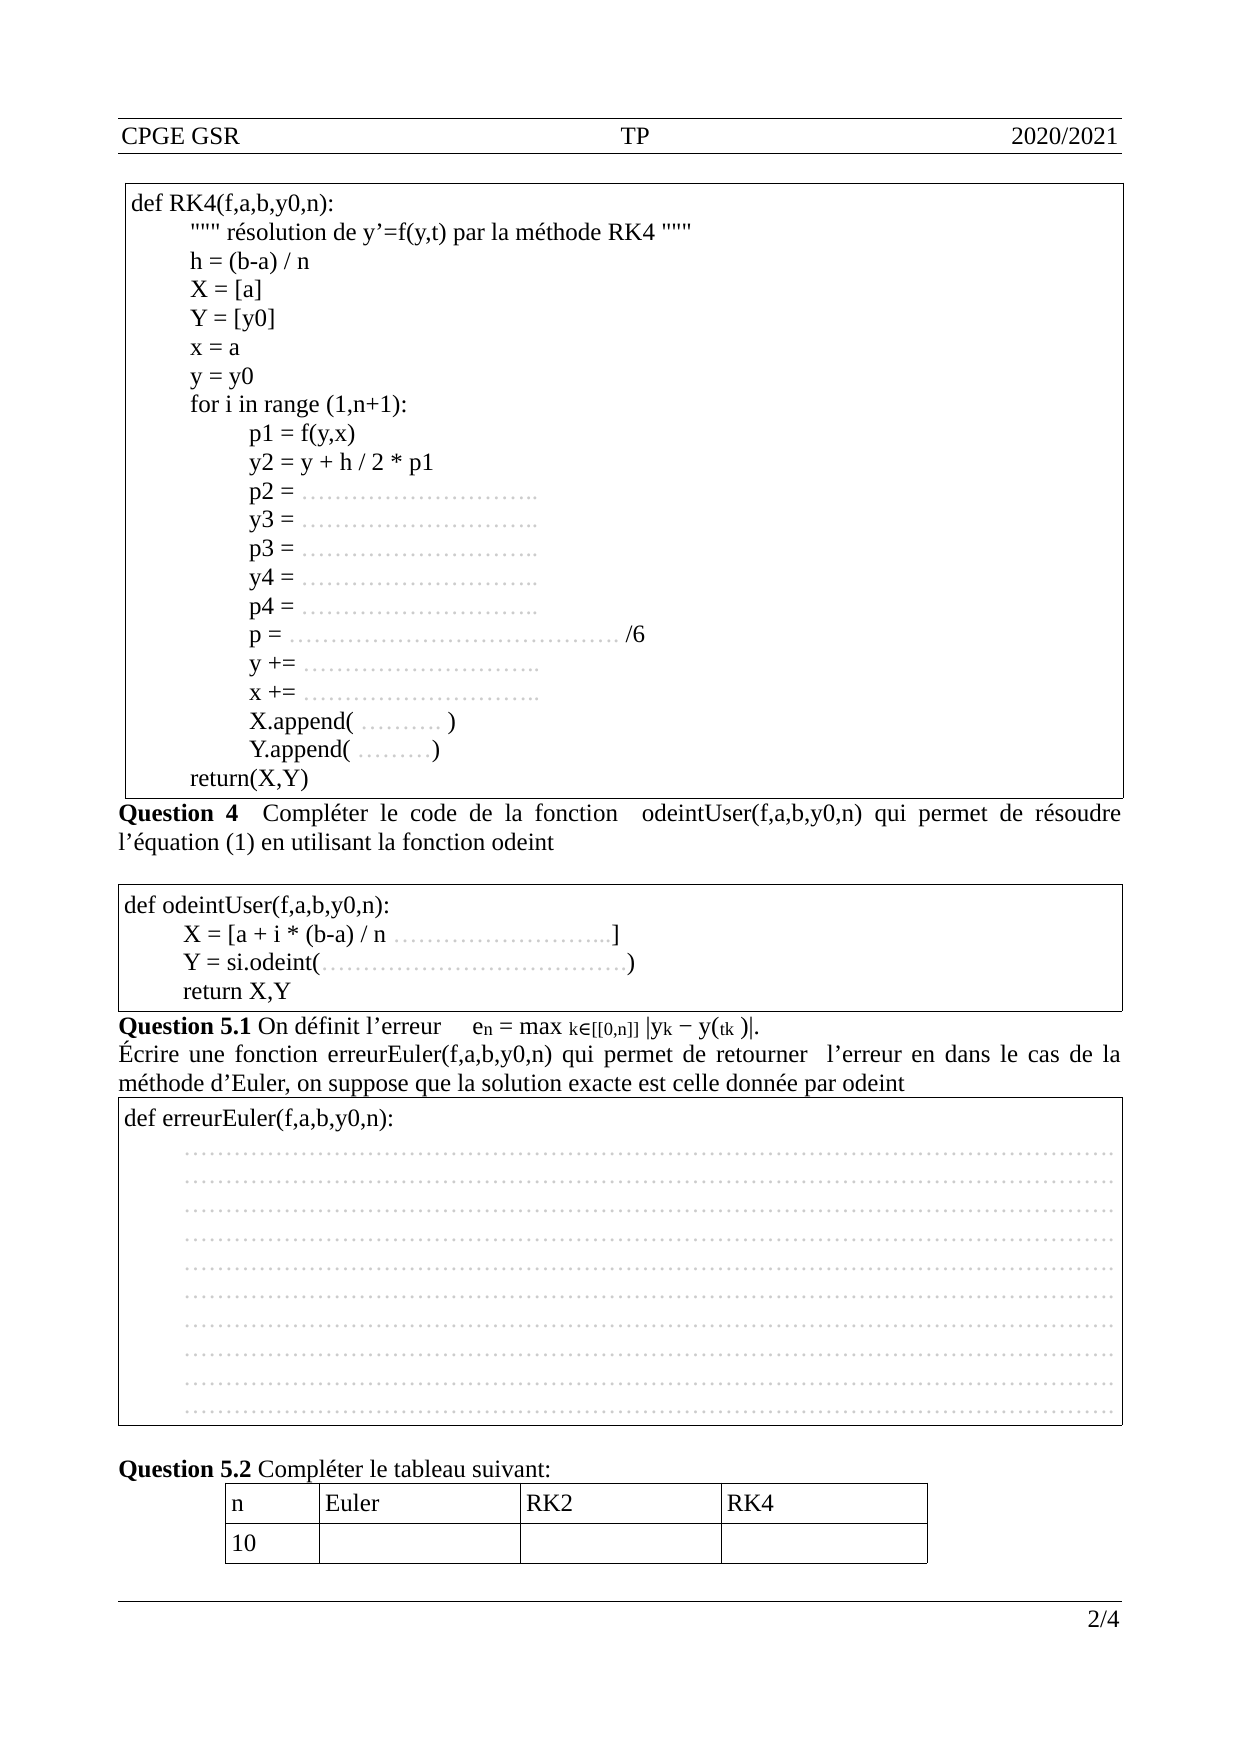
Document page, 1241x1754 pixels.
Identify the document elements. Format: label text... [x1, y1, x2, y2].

text Écrire une fonction erreurEuler(f,a,b,y0,n) qui permet de retourner l’erreur en dans le cas de la méthode d’Euler, on suppose que la solution exacte est celle donnée par odeint [118, 1039, 1122, 1097]
table_header def RK4(f,a,b,y0,n): """ résolution de y’=f(y,t) par la méthode RK4 """ h = (b-a) / n X = [a] Y = [y0] x = a y = y0 for i in range (1,n+1): p1 = f(y,x) y2 = y + h / 2 * p1 p2 = ……………………….. y3 = ……………………….. p3 = ……………………….. y4 = ……………………….. p4 = ……………………….. p = …………………………………. /6 y += ……………………….. x += ……………………….. X.append( ………. ) Y.append( ………) return(X,Y) [126, 184, 1123, 798]
table_header RK2 [521, 1484, 721, 1523]
table_cell [722, 1524, 927, 1563]
table_header Euler [320, 1484, 520, 1523]
table_cell 10 [226, 1524, 319, 1563]
table_header n [226, 1484, 319, 1523]
table_cell [320, 1524, 520, 1563]
table_header def erreurEuler(f,a,b,y0,n): …………………………………………………………………………………………………. …………………………………………………………………………………………………. …………………………………………………………………………………………………. …………………………………………………………………………………………………. …………………………………………………………………………………………………. …………………………………………………………………………………………………. …………………………………………………………………………………………………. …………………………………………………………………………………………………. …………………………………………………………………………………………………. …………………………………………………………………………………………………. [119, 1098, 1122, 1425]
text Question 4 Compléter le code de la fonction odeintUser(f,a,b,y0,n) qui permet de résoudre l’équation (1) en utilisant la fonction odeint [118, 798, 1122, 855]
table_header RK4 [722, 1484, 927, 1523]
text Question 5.2 Compléter le tableau suivant: [118, 1454, 1122, 1482]
table_cell [521, 1524, 721, 1563]
text Question 5.1 On définit l’erreur en = max k∈[[0,n]] |yk − y(tk )|. [118, 1012, 1122, 1039]
table_header def odeintUser(f,a,b,y0,n): X = [a + i * (b-a) / n ……………………...] Y = si.odeint(……………………………….) return X,Y [119, 885, 1122, 1011]
